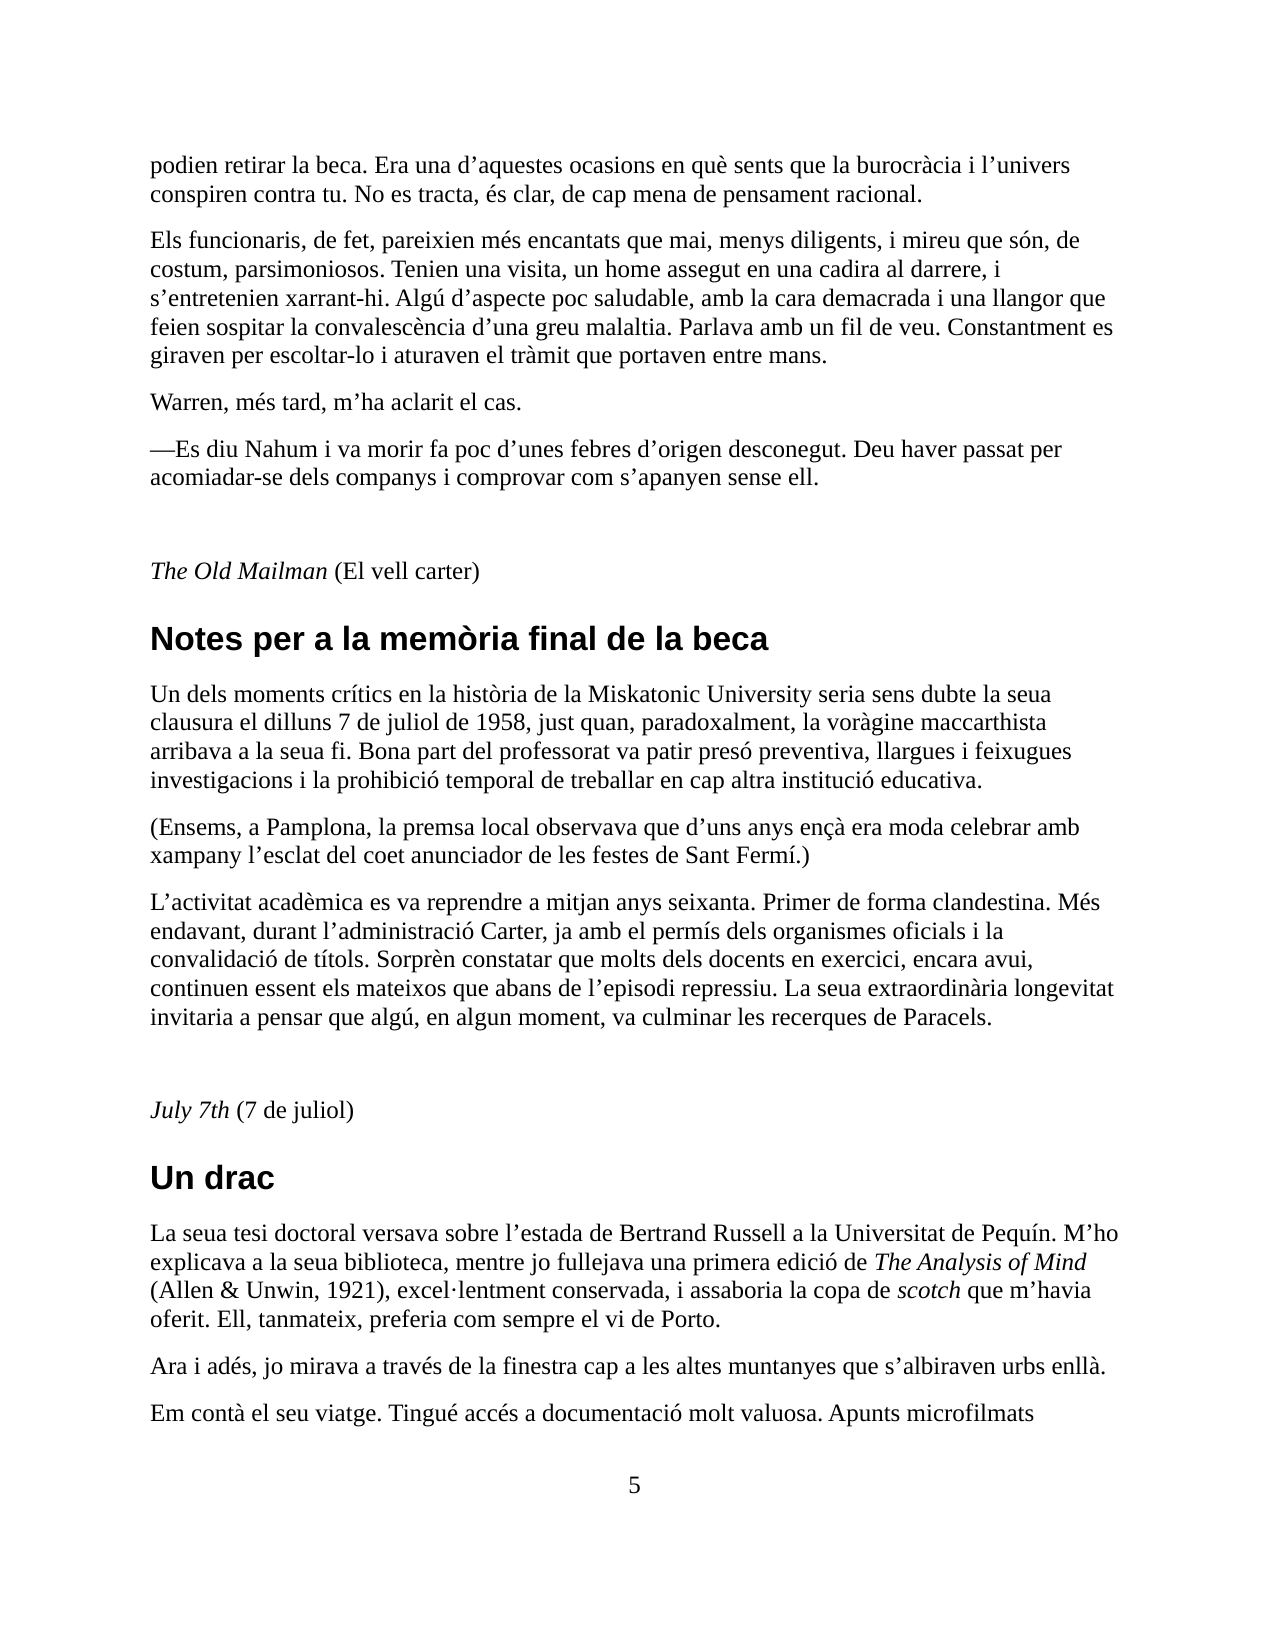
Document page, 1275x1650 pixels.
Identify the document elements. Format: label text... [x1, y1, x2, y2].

text L’activitat acadèmica es va reprendre a mitjan anys seixanta. Primer de forma clandestina. Més endavant, durant l’administració Carter, ja amb el permís dels organismes oficials i la convalidació de títols. Sorprèn constatar que molts dels docents en exercici, encara avui, continuen essent els mateixos que abans de l’episodi repressiu. La seua extraordinària longevitat invitaria a pensar que algú, en algun moment, va culminar les recerques de Paracels. [150, 887, 1125, 1031]
text July 7th (7 de juliol) [150, 1095, 1125, 1124]
text Un dels moments crítics en la història de la Miskatonic University seria sens dubte la seua clausura el dilluns 7 de juliol de 1958, just quan, paradoxalment, la voràgine maccarthista arribava a la seua fi. Bona part del professorat va patir presó preventiva, llargues i feixugues investigacions i la prohibició temporal de treballar en cap altra institució educativa. [150, 679, 1125, 794]
subtitle Notes per a la memòria final de la beca [150, 618, 1125, 657]
text Els funcionaris, de fet, pareixien més encantats que mai, menys diligents, i mireu que són, de costum, parsimoniosos. Tenien una visita, un home assegut en una cadira al darrere, i s’entretenien xarrant-hi. Algú d’aspecte poc saludable, amb la cara demacrada i una llangor que feien sospitar la convalescència d’una greu malaltia. Parlava amb un fil de veu. Constantment es giraven per escoltar-lo i aturaven el tràmit que portaven entre mans. [150, 225, 1125, 369]
text Ara i adés, jo mirava a través de la finestra cap a les altes muntanyes que s’albiraven urbs enllà. [150, 1351, 1125, 1380]
subtitle Un drac [150, 1158, 1125, 1197]
text podien retirar la beca. Era una d’aquestes ocasions en què sents que la burocràcia i l’univers conspiren contra tu. No es tracta, és clar, de cap mena de pensament racional. [150, 150, 1125, 207]
text (Ensems, a Pamplona, la premsa local observava que d’uns anys ençà era moda celebrar amb xampany l’esclat del coet anunciador de les festes de Sant Fermí.) [150, 812, 1125, 869]
text La seua tesi doctoral versava sobre l’estada de Bertrand Russell a la Universitat de Pequín. M’ho explicava a la seua biblioteca, mentre jo fullejava una primera edició de The Analysis of Mind (Allen & Unwin, 1921), excel·lentment conservada, i assaboria la copa de scotch que m’havia oferit. Ell, tanmateix, preferia com sempre el vi de Porto. [150, 1218, 1125, 1333]
text The Old Mailman (El vell carter) [150, 556, 1125, 584]
text Warren, més tard, m’ha aclarit el cas. [150, 387, 1125, 416]
text Em contà el seu viatge. Tingué accés a documentació molt valuosa. Apunts microfilmats [150, 1398, 1125, 1426]
text —Es diu Nahum i va morir fa poc d’unes febres d’origen desconegut. Deu haver passat per acomiadar-se dels companys i comprovar com s’apanyen sense ell. [150, 434, 1125, 491]
